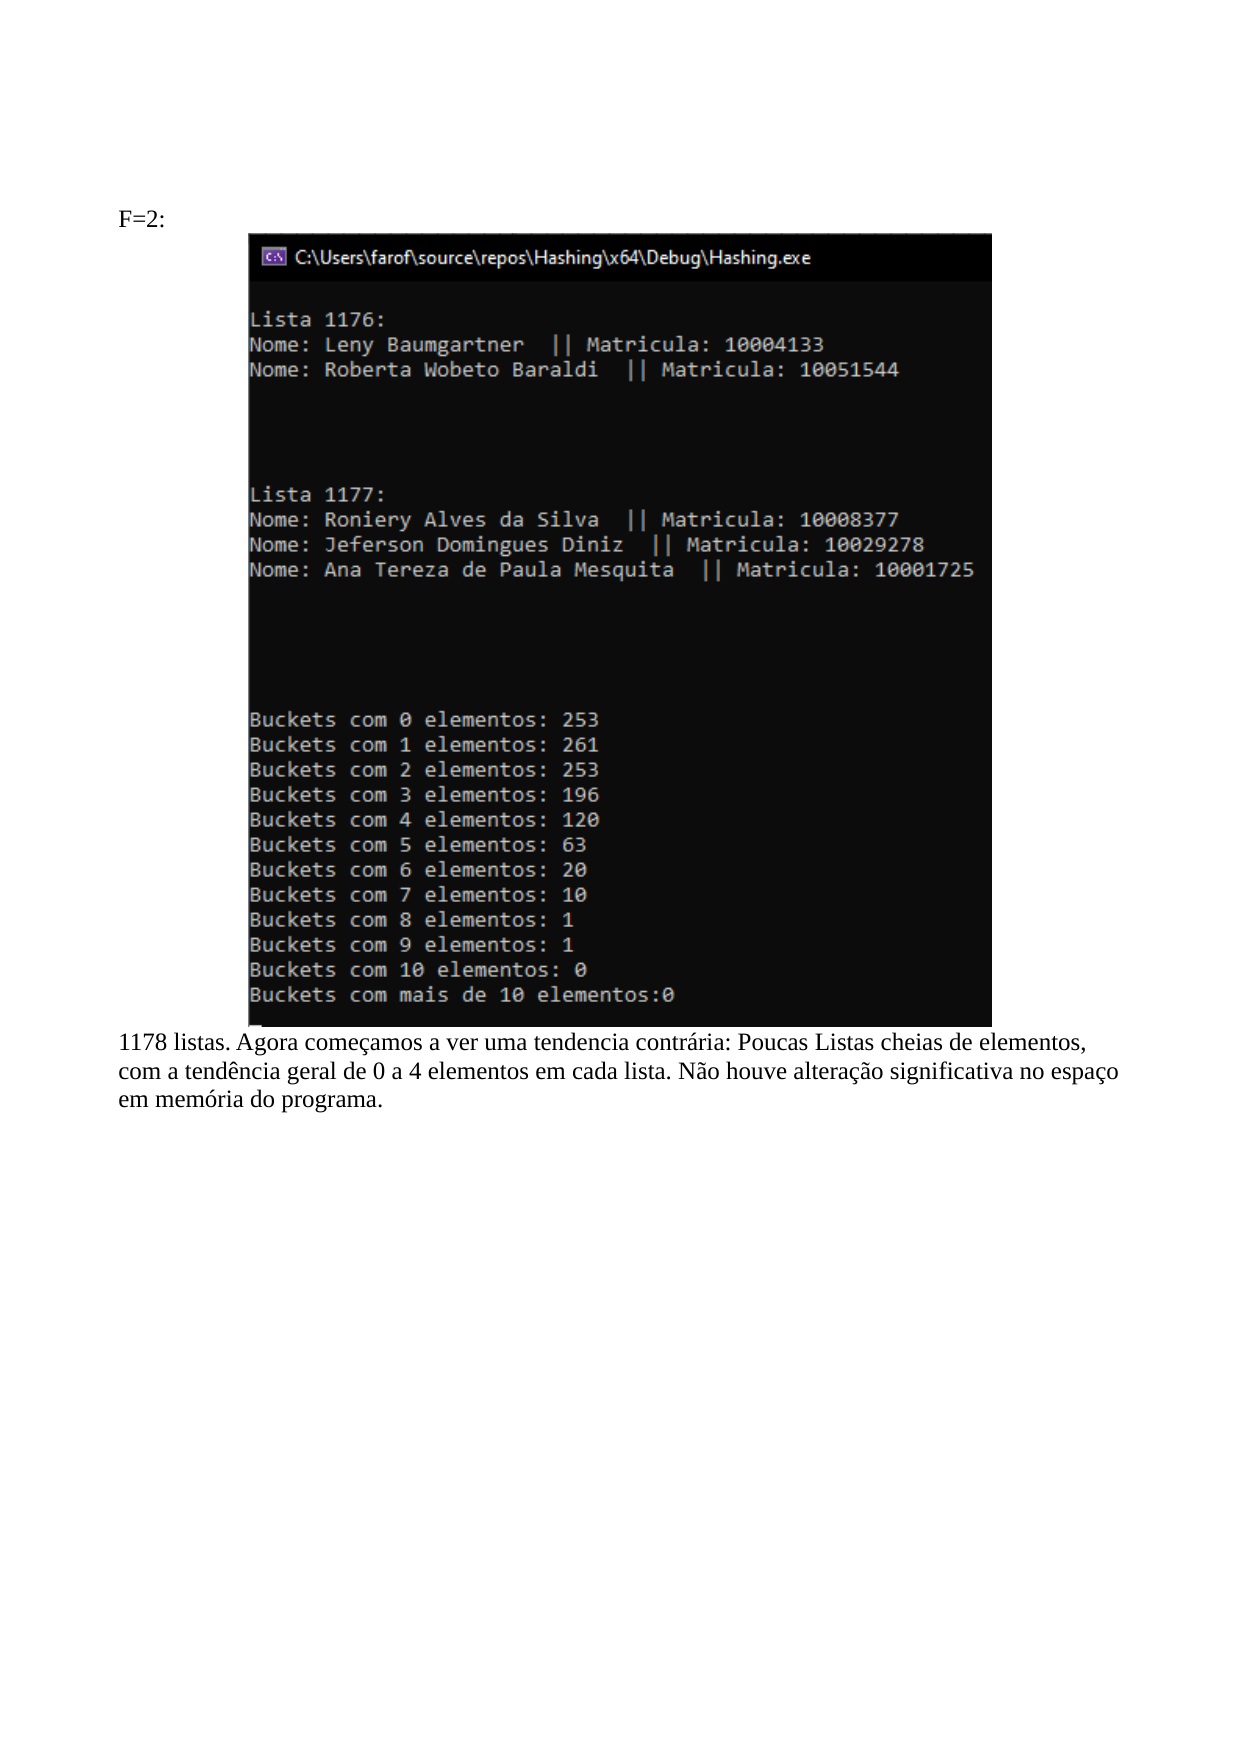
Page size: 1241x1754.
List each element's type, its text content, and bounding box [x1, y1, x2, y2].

picture [248, 233, 992, 1027]
text F=2: [118, 204, 1122, 233]
text 1178 listas. Agora começamos a ver uma tendencia contrária: Poucas Listas cheias de elementos, com a tendência geral de 0 a 4 elementos em cada lista. Não houve alteração significativa no espaço em memória do programa. [118, 233, 1122, 1113]
